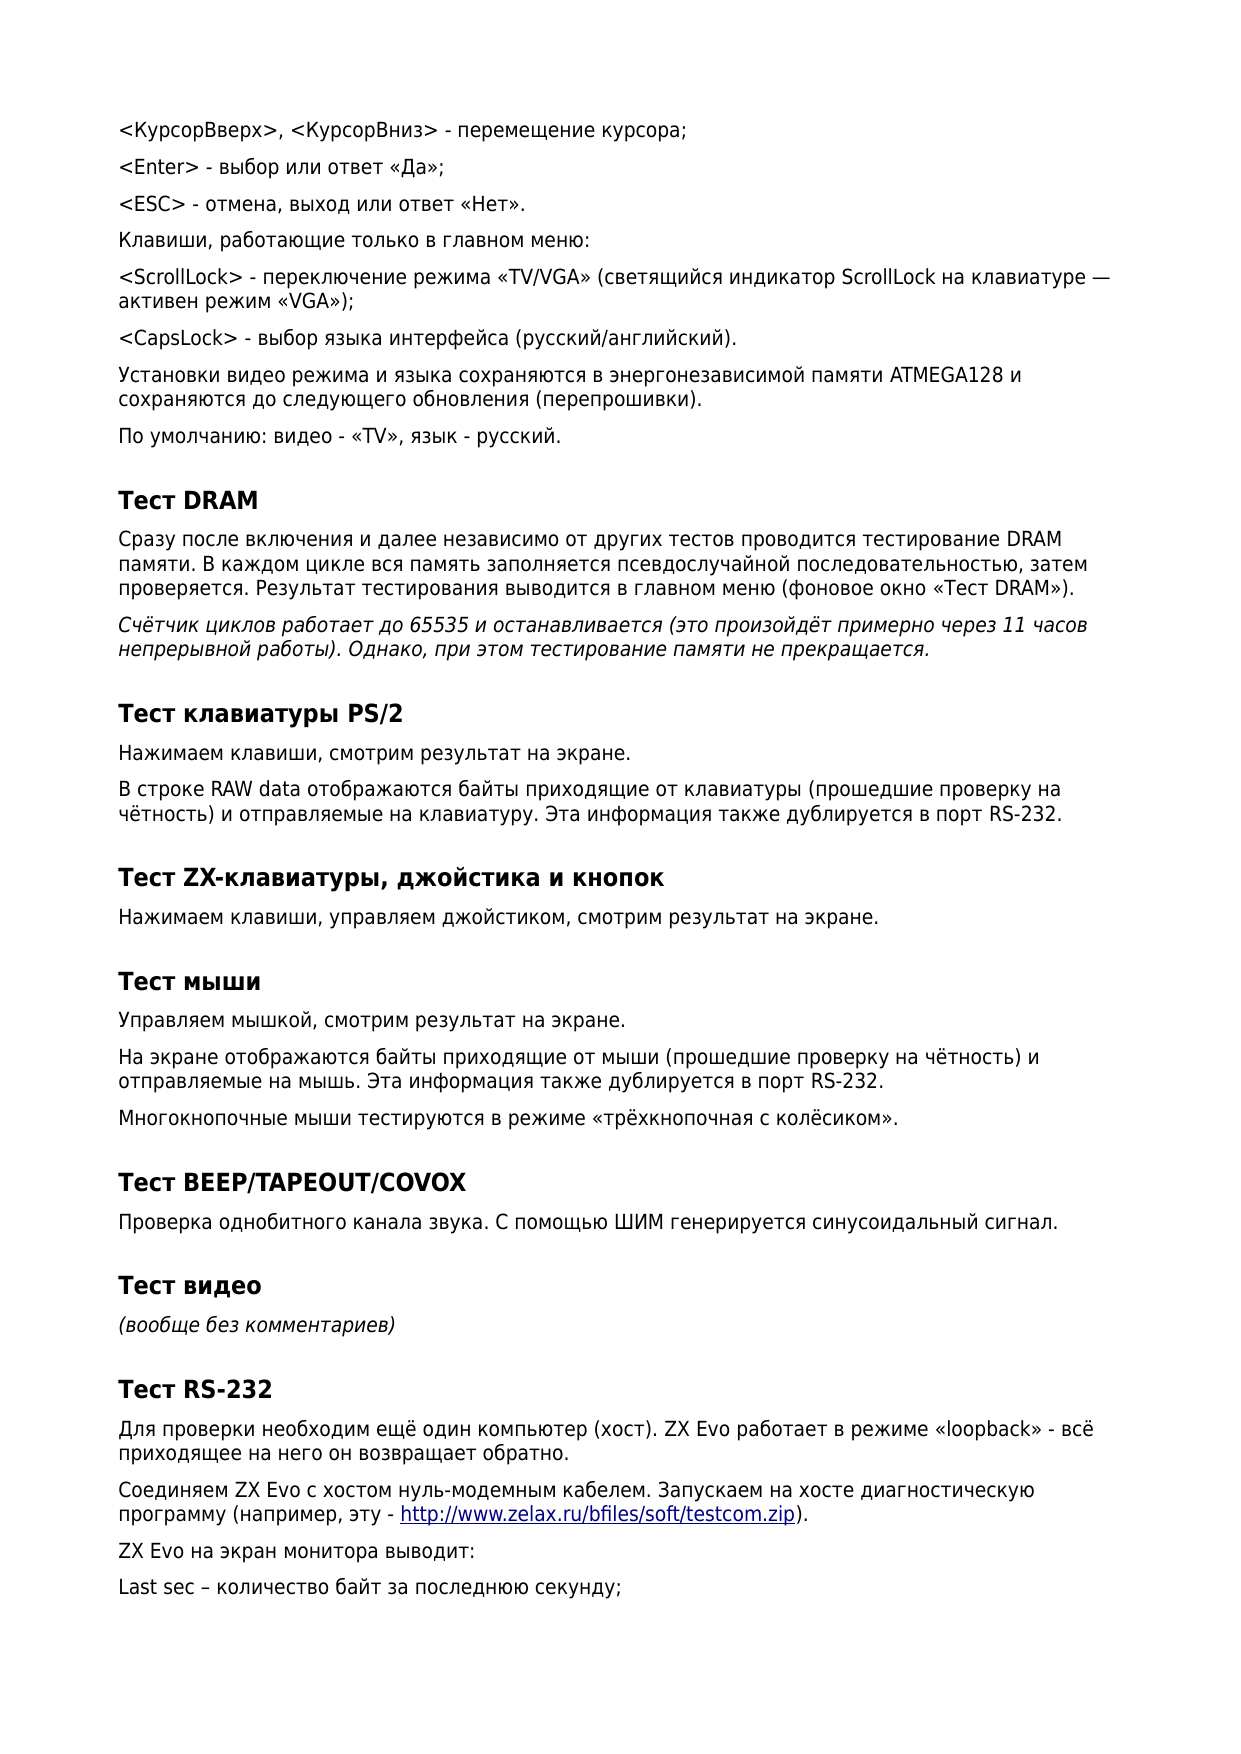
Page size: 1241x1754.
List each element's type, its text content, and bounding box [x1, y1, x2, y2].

subtitle Тест клавиатуры PS/2 [118, 699, 1122, 728]
text В строке RAW data отображаются байты приходящие от клавиатуры (прошедшие проверку на чётность) и отправляемые на клавиатуру. Эта информация также дублируется в порт RS-232. [118, 777, 1122, 826]
text Соединяем ZX Evo с хостом нуль-модемным кабелем. Запускаем на хосте диагностическую программу (например, эту - http://www.zelax.ru/bfiles/soft/testcom.zip). [118, 1478, 1122, 1526]
subtitle Тест DRAM [118, 486, 1122, 515]
subtitle Тест RS-232 [118, 1375, 1122, 1404]
text Last sec – количество байт за последнюю секунду; [118, 1575, 1122, 1600]
text Для проверки необходим ещё один компьютер (хост). ZX Evo работает в режиме «loopback» - всё приходящее на него он возвращает обратно. [118, 1417, 1122, 1465]
text <КурсорВверх>, <КурсорВниз> - перемещение курсора; [118, 118, 1122, 142]
text <CapsLock> - выбор языка интерфейса (русский/английский). [118, 326, 1122, 351]
subtitle Тест видео [118, 1271, 1122, 1301]
subtitle Тест BEEP/TAPEOUT/COVOX [118, 1168, 1122, 1197]
text (вообще без комментариев) [118, 1313, 1122, 1337]
text <Enter> - выбор или ответ «Да»; [118, 155, 1122, 179]
text <ScrollLock> - переключение режима «TV/VGA» (светящийся индикатор ScrollLock на клавиатуре — активен режим «VGA»); [118, 265, 1122, 314]
text Нажимаем клавиши, управляем джойстиком, смотрим результат на экране. [118, 905, 1122, 929]
subtitle Тест мыши [118, 967, 1122, 996]
text ZX Evo на экран монитора выводит: [118, 1539, 1122, 1563]
text Клавиши, работающие только в главном меню: [118, 228, 1122, 253]
text Управляем мышкой, смотрим результат на экране. [118, 1008, 1122, 1033]
text Многокнопочные мыши тестируются в режиме «трёхкнопочная с колёсиком». [118, 1106, 1122, 1131]
text По умолчанию: видео - «TV», язык - русский. [118, 424, 1122, 448]
text Установки видео режима и языка сохраняются в энергонезависимой памяти ATMEGA128 и сохраняются до следующего обновления (перепрошивки). [118, 363, 1122, 412]
text <ESC> - отмена, выход или ответ «Нет». [118, 192, 1122, 216]
text Сразу после включения и далее независимо от других тестов проводится тестирование DRAM памяти. В каждом цикле вся память заполняется псевдослучайной последовательностью, затем проверяется. Результат тестирования выводится в главном меню (фоновое окно «Тест DRAM»). [118, 527, 1122, 600]
text На экране отображаются байты приходящие от мыши (прошедшие проверку на чётность) и отправляемые на мышь. Эта информация также дублируется в порт RS-232. [118, 1045, 1122, 1094]
text Счётчик циклов работает до 65535 и останавливается (это произойдёт примерно через 11 часов непрерывной работы). Однако, при этом тестирование памяти не прекращается. [118, 613, 1122, 661]
subtitle Тест ZX-клавиатуры, джойстика и кнопок [118, 863, 1122, 892]
text Проверка однобитного канала звука. С помощью ШИМ генерируется синусоидальный сигнал. [118, 1210, 1122, 1234]
text Нажимаем клавиши, смотрим результат на экране. [118, 741, 1122, 765]
